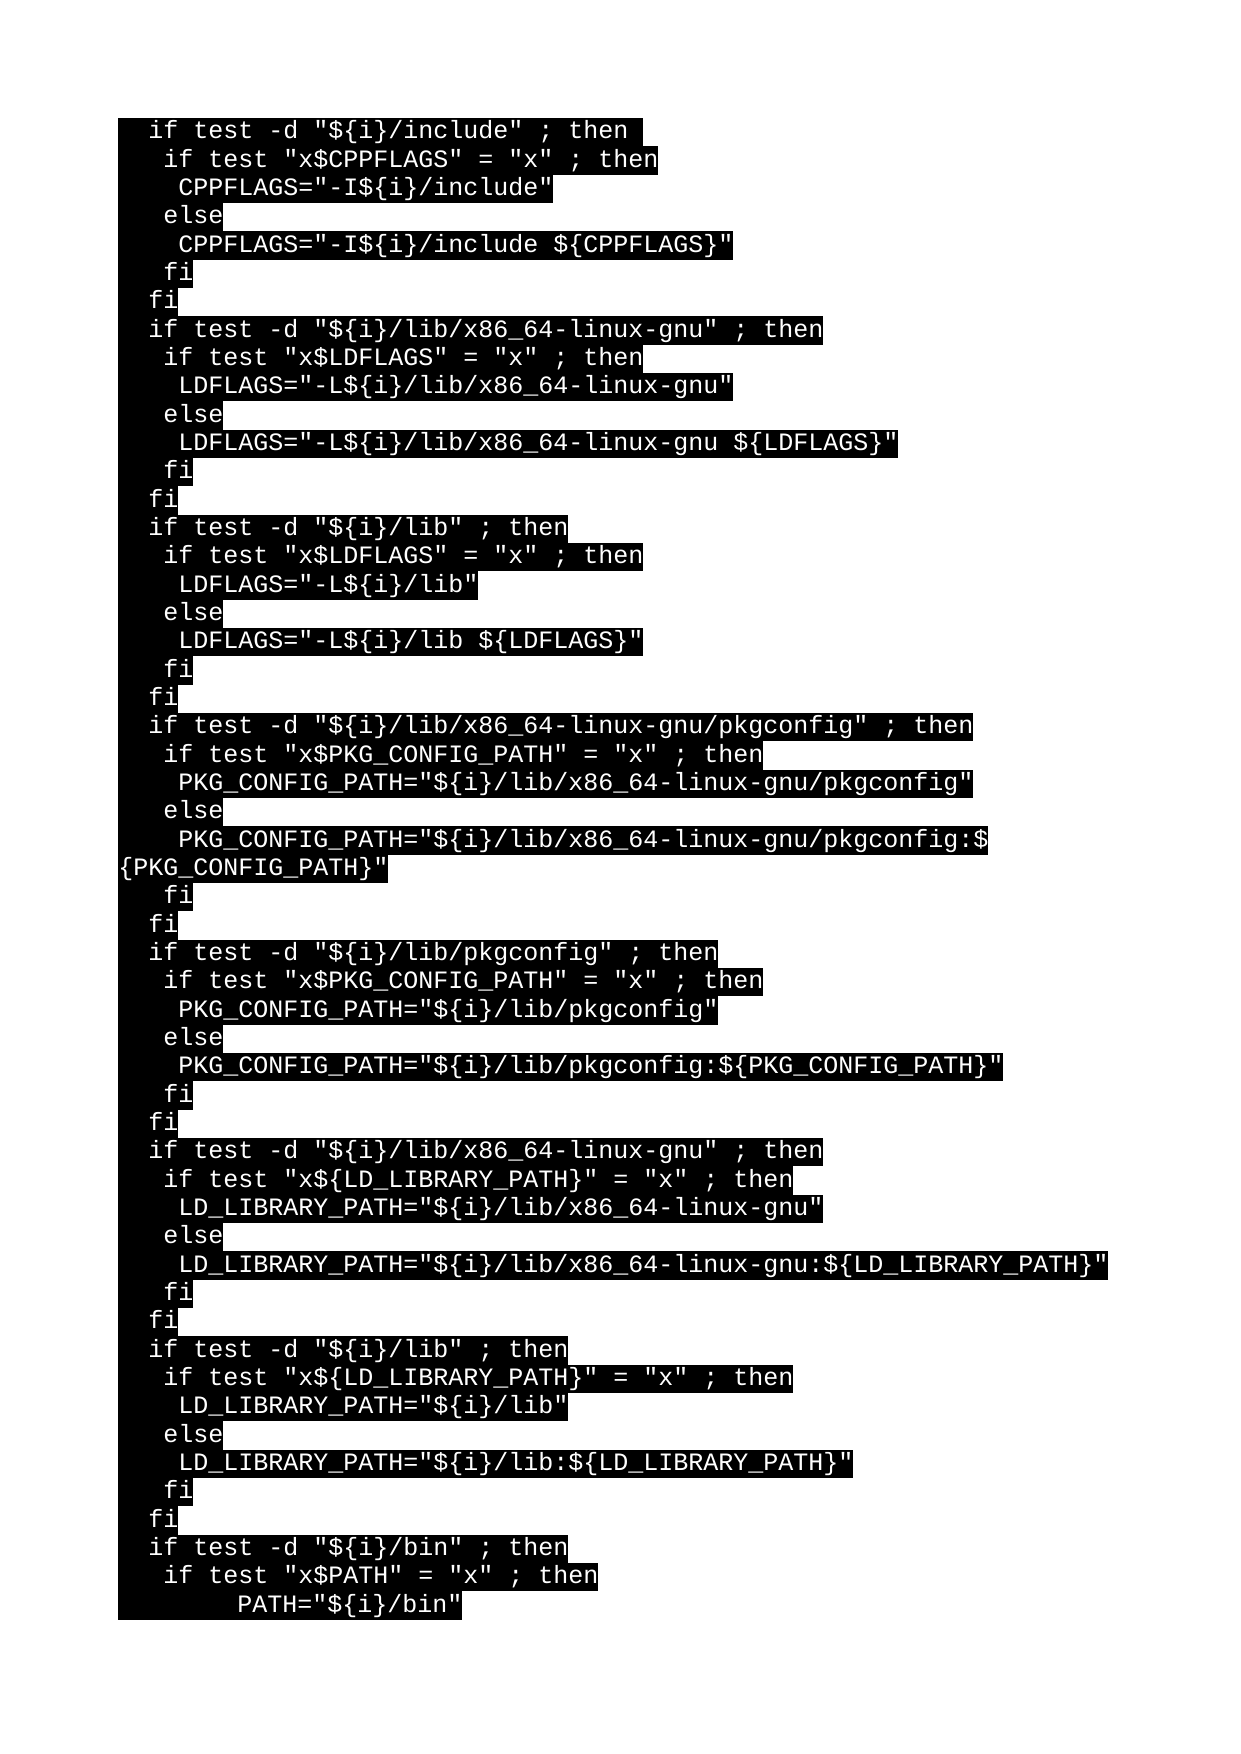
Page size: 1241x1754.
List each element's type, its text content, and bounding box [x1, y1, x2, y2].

text CPPFLAGS="-I${i}/include ${CPPFLAGS}" [118, 231, 1122, 260]
text LDFLAGS="-L${i}/lib/x86_64-linux-gnu" [118, 373, 1122, 401]
text fi [118, 486, 1122, 515]
text fi [118, 656, 1122, 685]
text else [118, 203, 1122, 231]
text LD_LIBRARY_PATH="${i}/lib/x86_64-linux-gnu" [118, 1195, 1122, 1223]
text fi [118, 1308, 1122, 1336]
text fi [118, 1280, 1122, 1308]
text else [118, 600, 1122, 628]
text else [118, 798, 1122, 826]
text if test -d "${i}/include" ; then [118, 118, 1122, 146]
text if test -d "${i}/lib/pkgconfig" ; then [118, 940, 1122, 968]
text fi [118, 883, 1122, 911]
text else [118, 401, 1122, 430]
text else [118, 1223, 1122, 1251]
text PATH="${i}/bin" [118, 1591, 1122, 1620]
text LDFLAGS="-L${i}/lib/x86_64-linux-gnu ${LDFLAGS}" [118, 430, 1122, 458]
text fi [118, 1506, 1122, 1535]
text PKG_CONFIG_PATH="${i}/lib/pkgconfig:${PKG_CONFIG_PATH}" [118, 1053, 1122, 1081]
text else [118, 1025, 1122, 1053]
text PKG_CONFIG_PATH="${i}/lib/x86_64-linux-gnu/pkgconfig" [118, 770, 1122, 798]
text LD_LIBRARY_PATH="${i}/lib/x86_64-linux-gnu:${LD_LIBRARY_PATH}" [118, 1251, 1122, 1280]
text if test "x$PKG_CONFIG_PATH" = "x" ; then [118, 968, 1122, 996]
text if test "x$LDFLAGS" = "x" ; then [118, 345, 1122, 373]
text LD_LIBRARY_PATH="${i}/lib" [118, 1393, 1122, 1421]
text if test -d "${i}/lib/x86_64-linux-gnu/pkgconfig" ; then [118, 713, 1122, 741]
text LD_LIBRARY_PATH="${i}/lib:${LD_LIBRARY_PATH}" [118, 1450, 1122, 1478]
text if test -d "${i}/lib/x86_64-linux-gnu" ; then [118, 1138, 1122, 1166]
text if test "x$CPPFLAGS" = "x" ; then [118, 146, 1122, 175]
text fi [118, 458, 1122, 486]
text if test "x$LDFLAGS" = "x" ; then [118, 543, 1122, 571]
text fi [118, 685, 1122, 713]
text if test -d "${i}/lib" ; then [118, 1336, 1122, 1365]
text else [118, 1421, 1122, 1450]
text fi [118, 1478, 1122, 1506]
text PKG_CONFIG_PATH="${i}/lib/x86_64-linux-gnu/pkgconfig:${PKG_CONFIG_PATH}" [118, 826, 1122, 883]
text if test -d "${i}/lib/x86_64-linux-gnu" ; then [118, 316, 1122, 345]
text if test "x$PKG_CONFIG_PATH" = "x" ; then [118, 741, 1122, 770]
text fi [118, 288, 1122, 316]
text if test "x$PATH" = "x" ; then [118, 1563, 1122, 1591]
text fi [118, 911, 1122, 940]
text PKG_CONFIG_PATH="${i}/lib/pkgconfig" [118, 996, 1122, 1025]
text if test "x${LD_LIBRARY_PATH}" = "x" ; then [118, 1365, 1122, 1393]
text if test "x${LD_LIBRARY_PATH}" = "x" ; then [118, 1166, 1122, 1195]
text if test -d "${i}/lib" ; then [118, 515, 1122, 543]
text fi [118, 1110, 1122, 1138]
text LDFLAGS="-L${i}/lib ${LDFLAGS}" [118, 628, 1122, 656]
text LDFLAGS="-L${i}/lib" [118, 571, 1122, 600]
text fi [118, 1081, 1122, 1110]
text fi [118, 260, 1122, 288]
text if test -d "${i}/bin" ; then [118, 1535, 1122, 1563]
text CPPFLAGS="-I${i}/include" [118, 175, 1122, 203]
